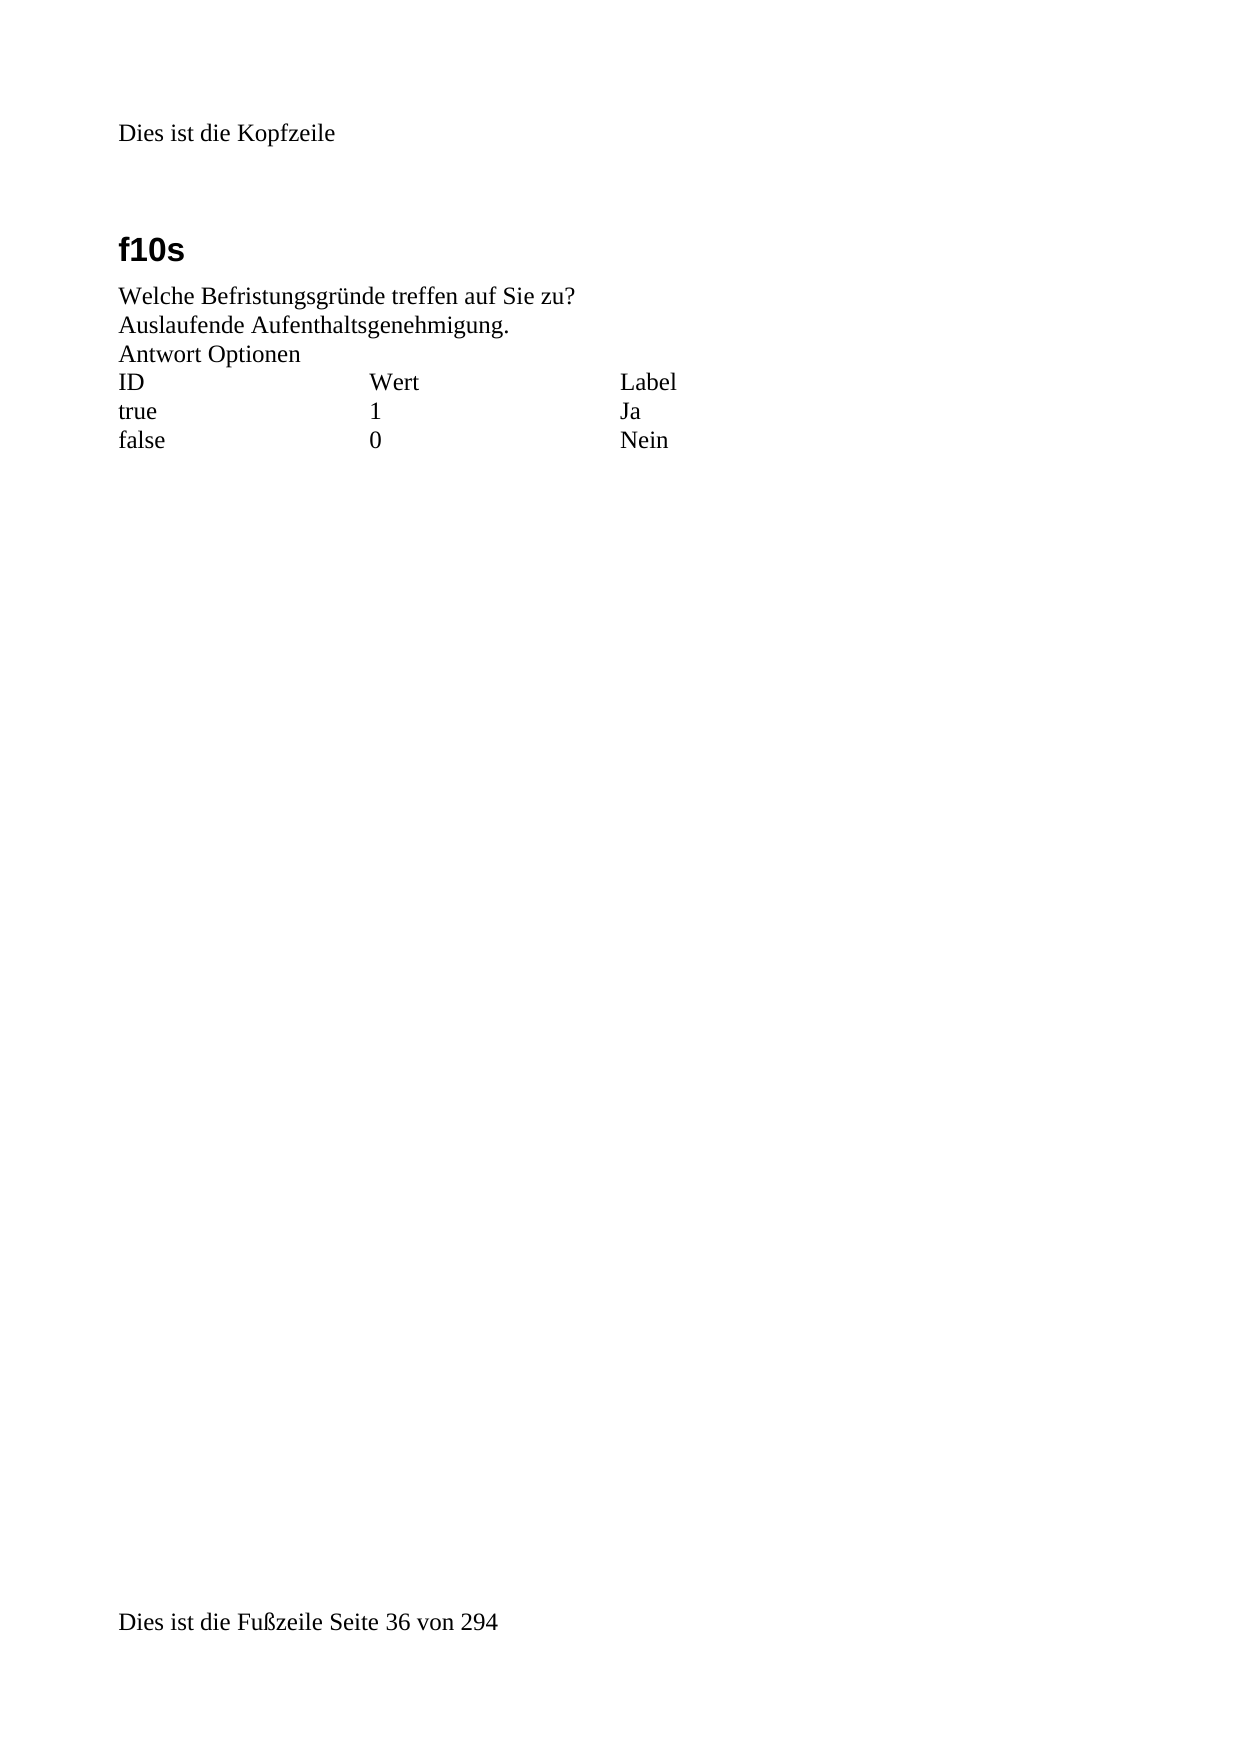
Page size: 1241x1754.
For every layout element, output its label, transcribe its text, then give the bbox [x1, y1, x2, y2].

table_cell false [118, 425, 369, 454]
table_header ID [118, 368, 369, 396]
table_cell 0 [369, 425, 620, 454]
table_cell 1 [369, 396, 620, 425]
table_cell true [118, 396, 369, 425]
table_cell Ja [620, 396, 871, 425]
table_cell Nein [620, 425, 871, 454]
text Antwort Optionen [118, 339, 1122, 367]
text Auslaufende Aufenthaltsgenehmigung. [118, 310, 1122, 339]
text Welche Befristungsgründe treffen auf Sie zu? [118, 281, 1122, 310]
table_header Wert [369, 368, 620, 396]
table_header Label [620, 368, 871, 396]
subtitle f10s [118, 230, 1122, 269]
